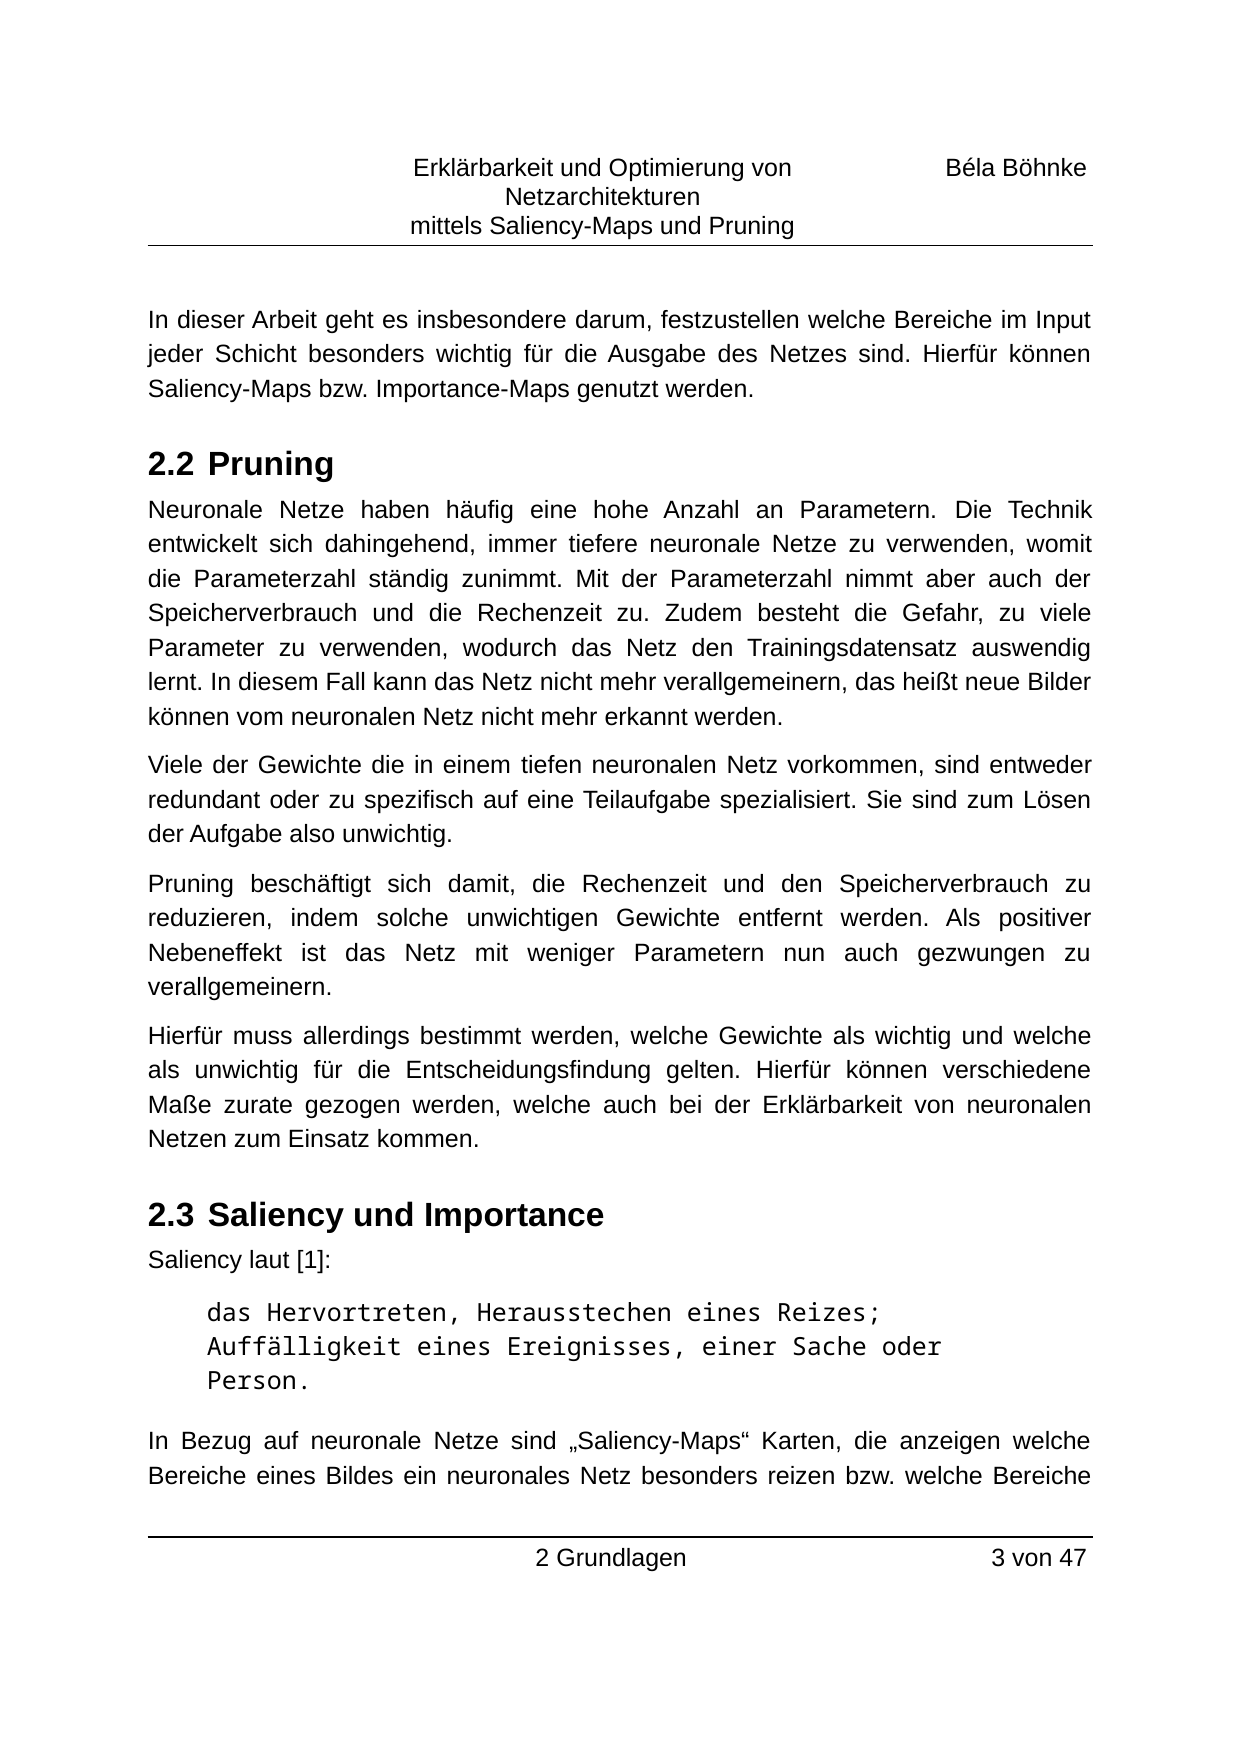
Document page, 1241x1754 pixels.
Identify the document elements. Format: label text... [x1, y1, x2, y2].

subtitle Saliency und Importance [148, 1194, 1093, 1233]
text Hierfür muss allerdings bestimmt werden, welche Gewichte als wichtig und welche als unwichtig für die Entscheidungsfindung gelten. Hierfür können verschiedene Maße zurate gezogen werden, welche auch bei der Erklärbarkeit von neuronalen Netzen zum Einsatz kommen. [148, 1021, 1093, 1153]
text das Hervortreten, Herausstechen eines Reizes; Auffälligkeit eines Ereignisses, einer Sache oder Person. [207, 1294, 1033, 1397]
text In dieser Arbeit geht es insbesondere darum, festzustellen welche Bereiche im Input jeder Schicht besonders wichtig für die Ausgabe des Netzes sind. Hierfür können Saliency-Maps bzw. Importance-Maps genutzt werden. [148, 304, 1093, 402]
text Viele der Gewichte die in einem tiefen neuronalen Netz vorkommen, sind entweder redundant oder zu spezifisch auf eine Teilaufgabe spezialisiert. Sie sind zum Lösen der Aufgabe also unwichtig. [148, 751, 1093, 848]
text Pruning beschäftigt sich damit, die Rechenzeit und den Speicherverbrauch zu reduzieren, indem solche unwichtigen Gewichte entfernt werden. Als positiver Nebeneffekt ist das Netz mit weniger Parametern nun auch gezwungen zu verallgemeinern. [148, 868, 1093, 1001]
text In Bezug auf neuronale Netze sind „Saliency-Maps“ Karten, die anzeigen welche Bereiche eines Bildes ein neuronales Netz besonders reizen bzw. welche Bereiche [148, 1426, 1093, 1489]
subtitle Pruning [148, 443, 1093, 482]
text Saliency laut [1]: [148, 1246, 1093, 1274]
text Neuronale Netze haben häufig eine hohe Anzahl an Parametern. Die Technik entwickelt sich dahingehend, immer tiefere neuronale Netze zu verwenden, womit die Parameterzahl ständig zunimmt. Mit der Parameterzahl nimmt aber auch der Speicherverbrauch und die Rechenzeit zu. Zudem besteht die Gefahr, zu viele Parameter zu verwenden, wodurch das Netz den Trainingsdatensatz auswendig lernt. In diesem Fall kann das Netz nicht mehr verallgemeinern, das heißt neue Bilder können vom neuronalen Netz nicht mehr erkannt werden. [148, 494, 1093, 730]
